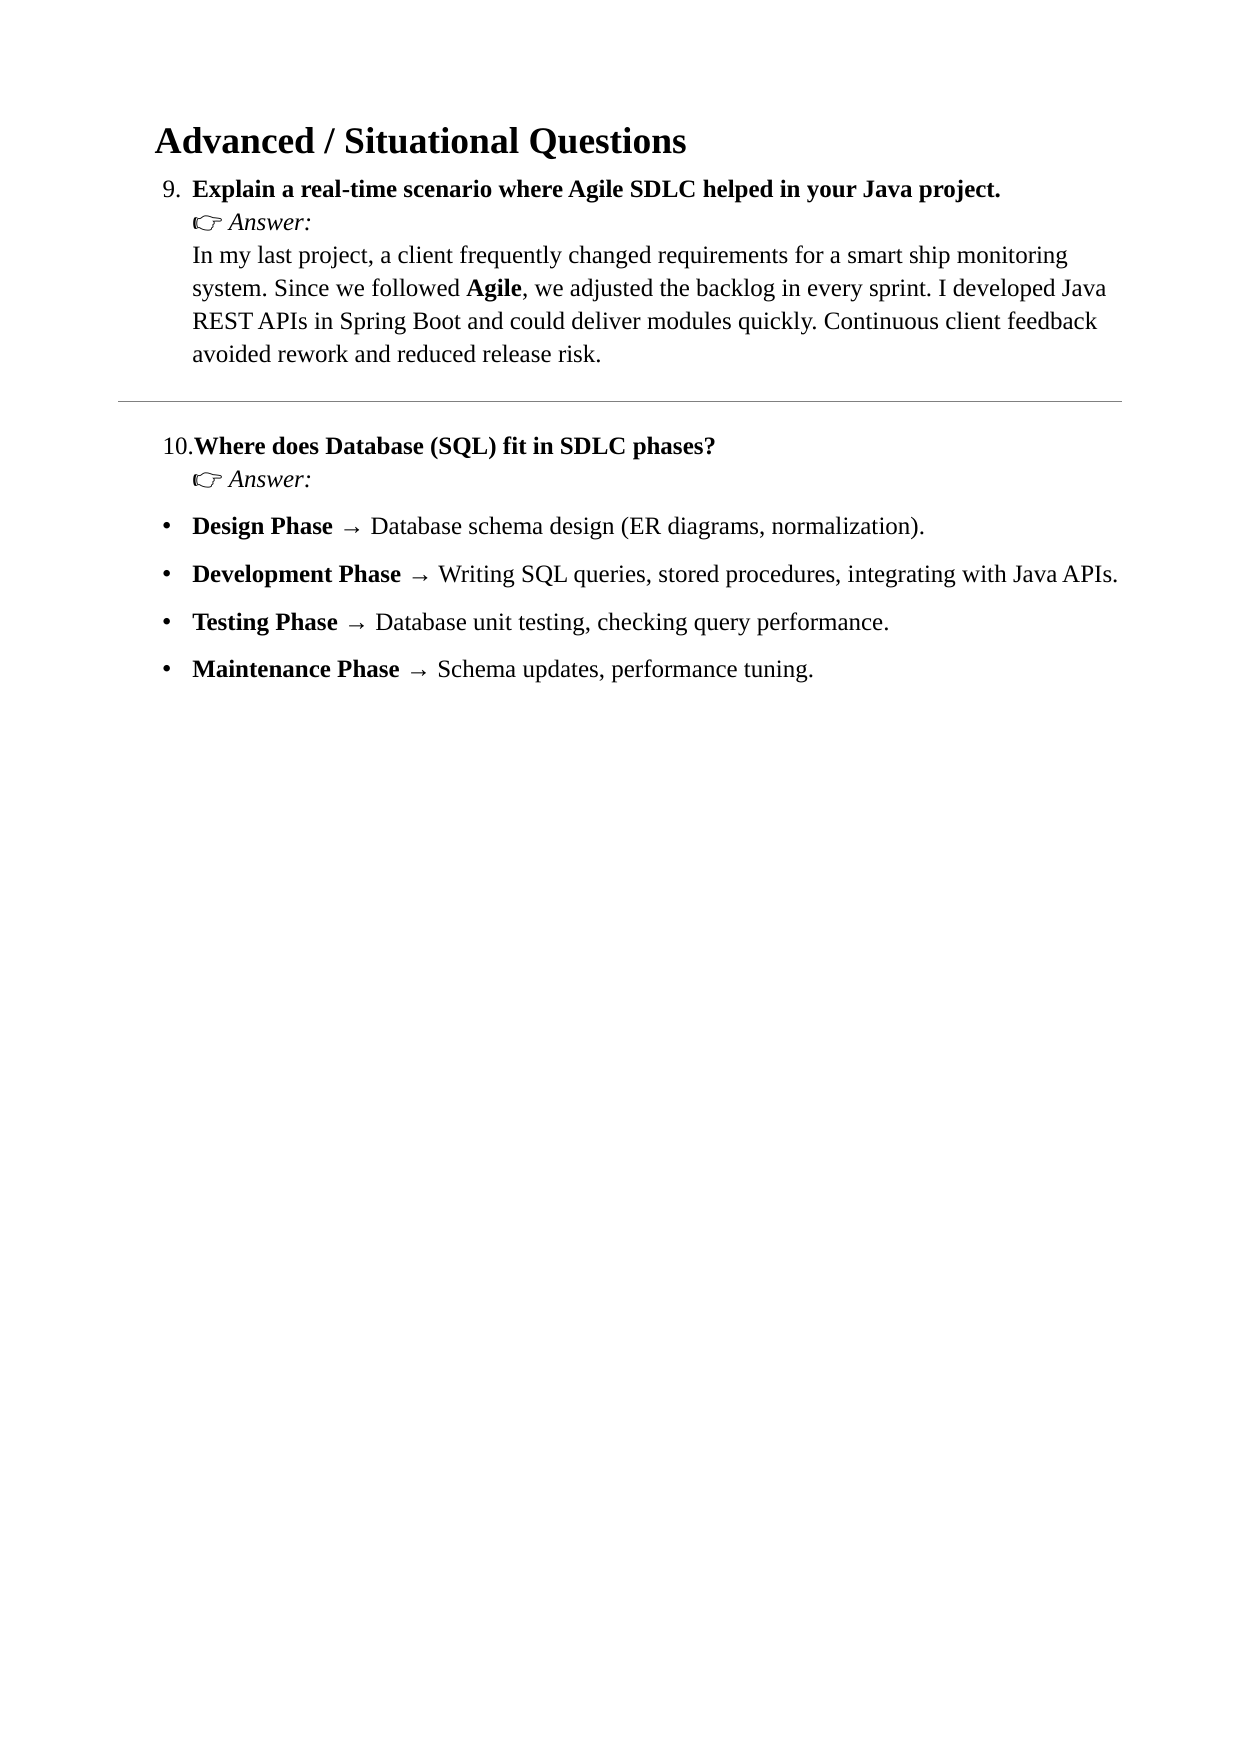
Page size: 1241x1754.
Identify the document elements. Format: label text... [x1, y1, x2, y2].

list Maintenance Phase → Schema updates, performance tuning. [162, 654, 1122, 683]
list Development Phase → Writing SQL queries, stored procedures, integrating with Java APIs. [162, 559, 1122, 588]
list Explain a real-time scenario where Agile SDLC helped in your Java project. 👉 Answer: In my last project, a client frequently changed requirements for a smart ship monitoring system. Since we followed Agile, we adjusted the backlog in every sprint. I developed Java REST APIs in Spring Boot and could deliver modules quickly. Continuous client feedback avoided rework and reduced release risk. [162, 174, 1122, 368]
list Testing Phase → Database unit testing, checking query performance. [162, 607, 1122, 635]
list Design Phase → Database schema design (ER diagrams, normalization). [162, 511, 1122, 540]
list Where does Database (SQL) fit in SDLC phases? 👉 Answer: [162, 431, 1122, 492]
subtitle 🔹 Advanced / Situational Questions [118, 118, 1122, 161]
